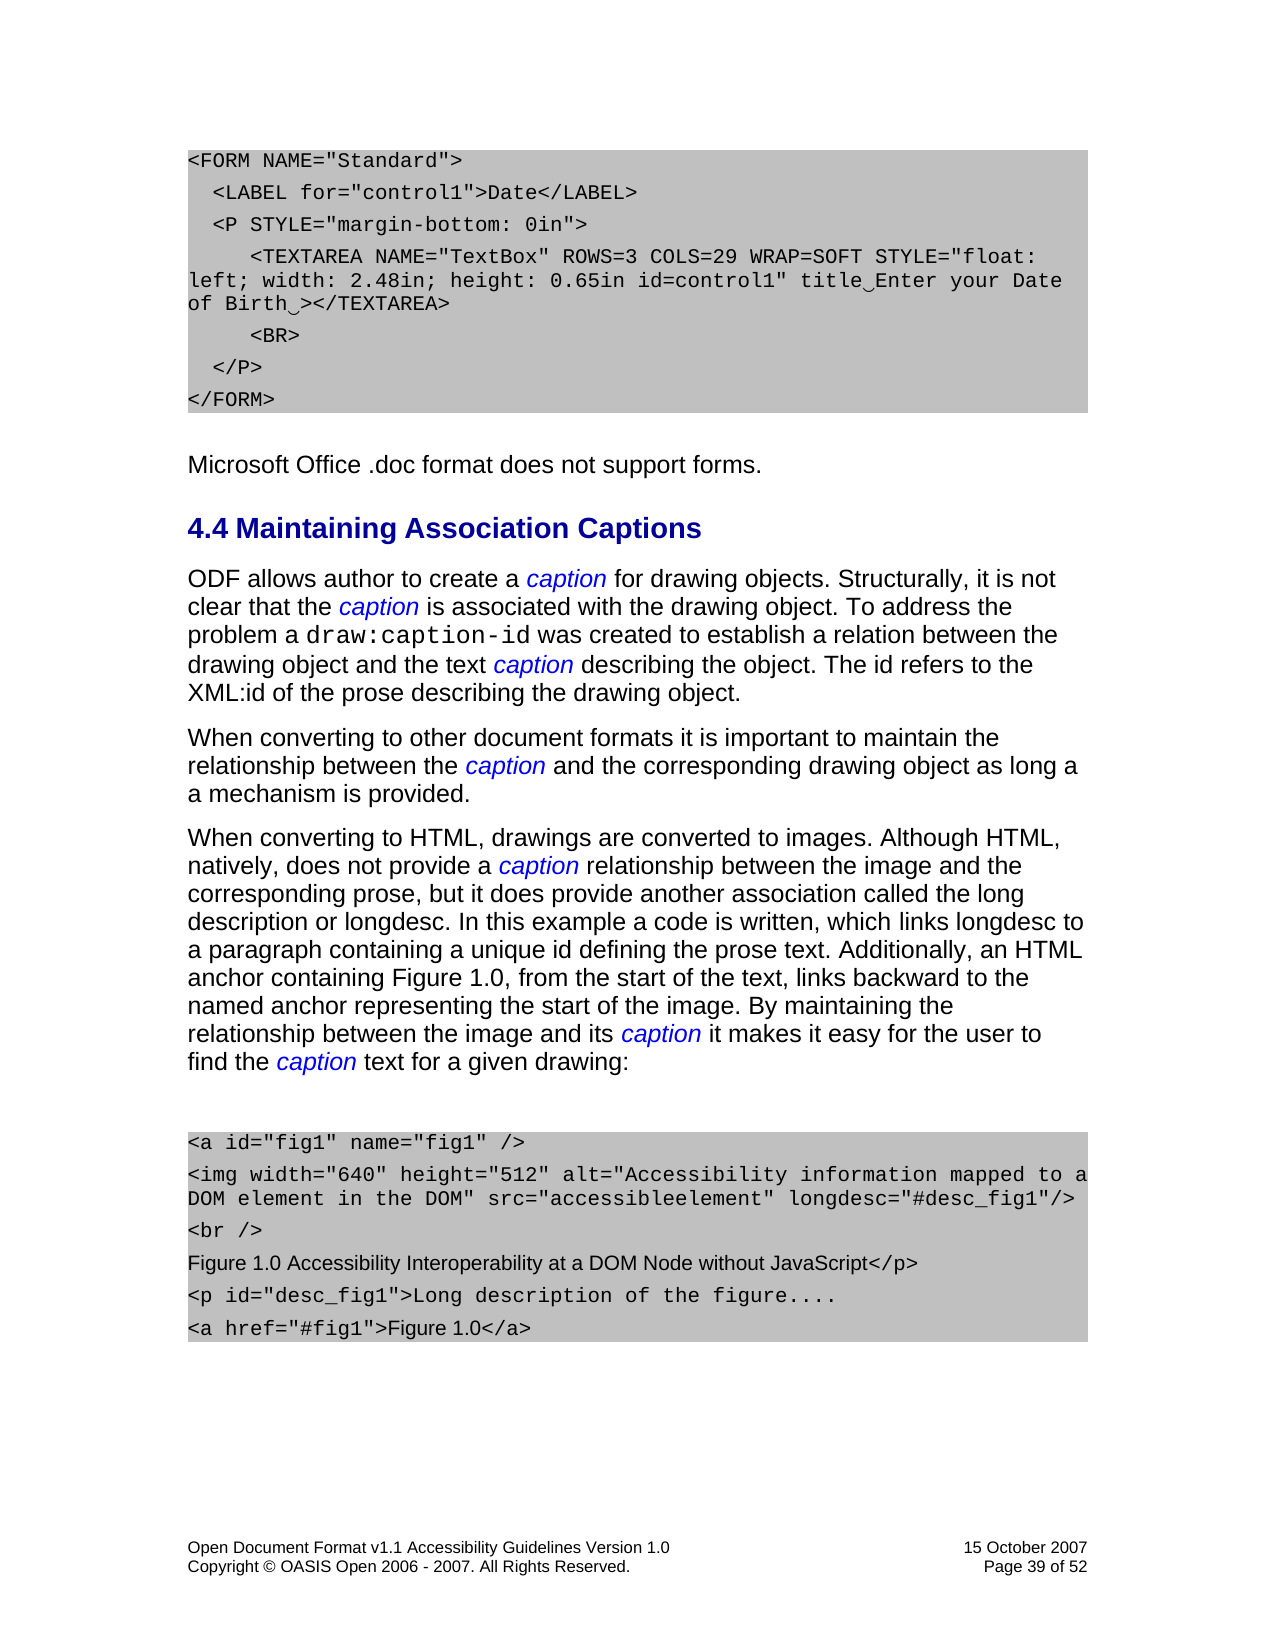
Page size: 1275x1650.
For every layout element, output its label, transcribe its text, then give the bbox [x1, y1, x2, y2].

text <a href="#fig1">Figure 1.0</a> [187, 1317, 1088, 1342]
text <BR> [187, 325, 1088, 349]
text <p id="desc_fig1">Long description of the figure.... [187, 1285, 1088, 1309]
text <a id="fig1" name="fig1" /> [187, 1132, 1088, 1156]
subtitle Maintaining Association Captions [187, 512, 1088, 544]
text When converting to HTML, drawings are converted to images. Although HTML, natively, does not provide a caption relationship between the image and the corresponding prose, but it does provide another association called the long description or longdesc. In this example a code is written, which links longdesc to a paragraph containing a unique id defining the prose text. Additionally, an HTML anchor containing Figure 1.0, from the start of the text, links backward to the named anchor representing the start of the image. By maintaining the relationship between the image and its caption it makes it easy for the user to find the caption text for a given drawing: [187, 824, 1088, 1075]
text <br /> [187, 1219, 1088, 1243]
text When converting to other document formats it is important to maintain the relationship between the caption and the corresponding drawing object as long a a mechanism is provided. [187, 724, 1088, 807]
text <FORM NAME="Standard"> [187, 150, 1088, 174]
text <TEXTAREA NAME="TextBox" ROWS=3 COLS=29 WRAP=SOFT STYLE="float: left; width: 2.48in; height: 0.65in id=control1" title‿Enter your Date of Birth‿></TEXTAREA> [187, 246, 1088, 317]
text <P STYLE="margin-bottom: 0in"> [187, 214, 1088, 238]
text Figure 1.0 Accessibility Interoperability at a DOM Node without JavaScript</p> [187, 1252, 1088, 1277]
text </FORM> [187, 389, 1088, 413]
text Microsoft Office .doc format does not support forms. [187, 451, 1088, 478]
text <LABEL for="control1">Date</LABEL> [187, 182, 1088, 206]
text ODF allows author to create a caption for drawing objects. Structurally, it is not clear that the caption is associated with the drawing object. To address the problem a draw:caption-id was created to establish a relation between the drawing object and the text caption describing the object. The id refers to the XML:id of the prose describing the drawing object. [187, 565, 1088, 707]
text </P> [187, 357, 1088, 381]
text <img width="640" height="512" alt="Accessibility information mapped to a DOM element in the DOM" src="accessibleelement" longdesc="#desc_fig1"/> [187, 1164, 1088, 1211]
